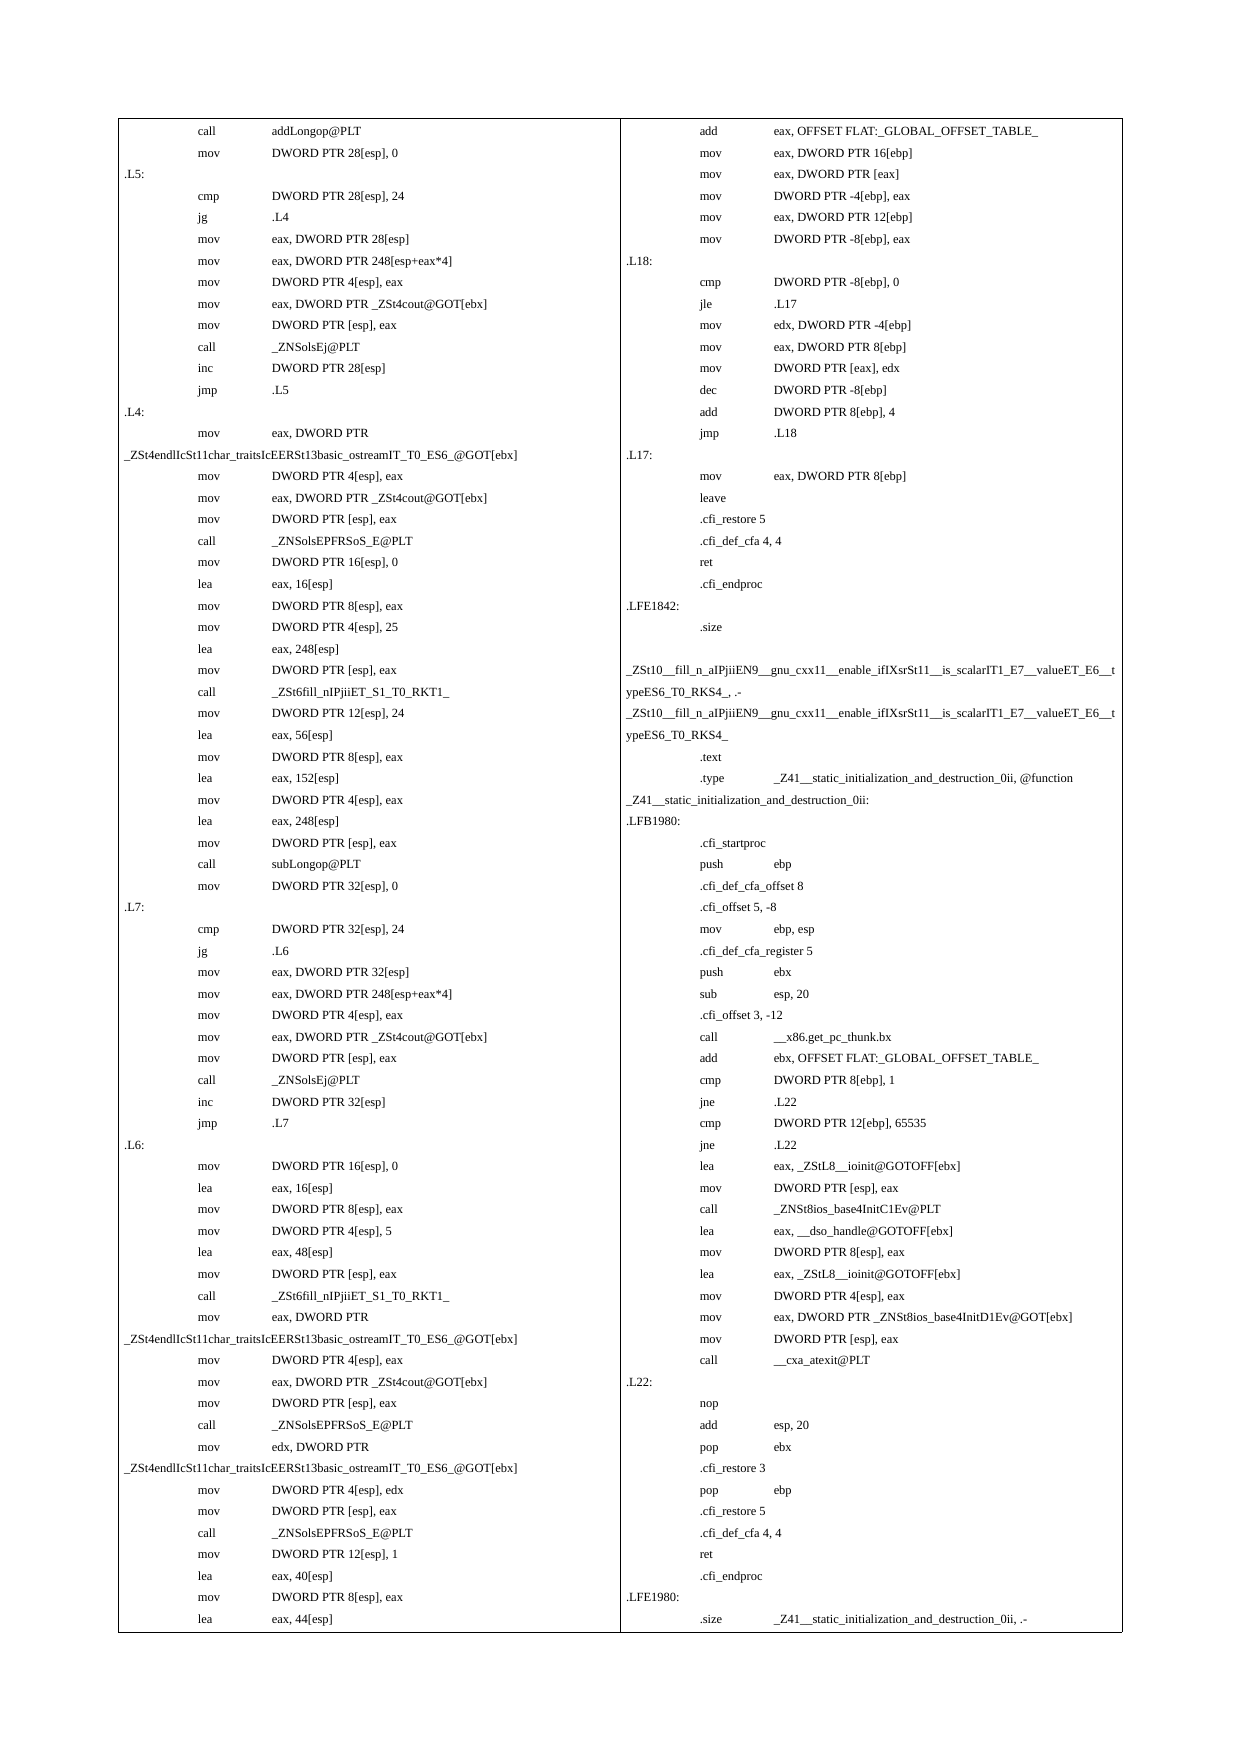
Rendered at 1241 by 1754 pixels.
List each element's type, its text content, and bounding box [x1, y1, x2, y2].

table_header add eax, OFFSET FLAT:_GLOBAL_OFFSET_TABLE_ mov eax, DWORD PTR 16[ebp] mov eax, DWORD PTR [eax] mov DWORD PTR -4[ebp], eax mov eax, DWORD PTR 12[ebp] mov DWORD PTR -8[ebp], eax .L18: cmp DWORD PTR -8[ebp], 0 jle .L17 mov edx, DWORD PTR -4[ebp] mov eax, DWORD PTR 8[ebp] mov DWORD PTR [eax], edx dec DWORD PTR -8[ebp] add DWORD PTR 8[ebp], 4 jmp .L18 .L17: mov eax, DWORD PTR 8[ebp] leave .cfi_restore 5 .cfi_def_cfa 4, 4 ret .cfi_endproc .LFE1842: .size _ZSt10__fill_n_aIPjiiEN9__gnu_cxx11__enable_ifIXsrSt11__is_scalarIT1_E7__valueET_E6__typeES6_T0_RKS4_, .-_ZSt10__fill_n_aIPjiiEN9__gnu_cxx11__enable_ifIXsrSt11__is_scalarIT1_E7__valueET_E6__typeES6_T0_RKS4_ .text .type _Z41__static_initialization_and_destruction_0ii, @function _Z41__static_initialization_and_destruction_0ii: .LFB1980: .cfi_startproc push ebp .cfi_def_cfa_offset 8 .cfi_offset 5, -8 mov ebp, esp .cfi_def_cfa_register 5 push ebx sub esp, 20 .cfi_offset 3, -12 call __x86.get_pc_thunk.bx add ebx, OFFSET FLAT:_GLOBAL_OFFSET_TABLE_ cmp DWORD PTR 8[ebp], 1 jne .L22 cmp DWORD PTR 12[ebp], 65535 jne .L22 lea eax, _ZStL8__ioinit@GOTOFF[ebx] mov DWORD PTR [esp], eax call _ZNSt8ios_base4InitC1Ev@PLT lea eax, __dso_handle@GOTOFF[ebx] mov DWORD PTR 8[esp], eax lea eax, _ZStL8__ioinit@GOTOFF[ebx] mov DWORD PTR 4[esp], eax mov eax, DWORD PTR _ZNSt8ios_base4InitD1Ev@GOT[ebx] mov DWORD PTR [esp], eax call __cxa_atexit@PLT .L22: nop add esp, 20 pop ebx .cfi_restore 3 pop ebp .cfi_restore 5 .cfi_def_cfa 4, 4 ret .cfi_endproc .LFE1980: .size _Z41__static_initialization_and_destruction_0ii, .- [621, 119, 1122, 1632]
table_header call addLongop@PLT mov DWORD PTR 28[esp], 0 .L5: cmp DWORD PTR 28[esp], 24 jg .L4 mov eax, DWORD PTR 28[esp] mov eax, DWORD PTR 248[esp+eax*4] mov DWORD PTR 4[esp], eax mov eax, DWORD PTR _ZSt4cout@GOT[ebx] mov DWORD PTR [esp], eax call _ZNSolsEj@PLT inc DWORD PTR 28[esp] jmp .L5 .L4: mov eax, DWORD PTR _ZSt4endlIcSt11char_traitsIcEERSt13basic_ostreamIT_T0_ES6_@GOT[ebx] mov DWORD PTR 4[esp], eax mov eax, DWORD PTR _ZSt4cout@GOT[ebx] mov DWORD PTR [esp], eax call _ZNSolsEPFRSoS_E@PLT mov DWORD PTR 16[esp], 0 lea eax, 16[esp] mov DWORD PTR 8[esp], eax mov DWORD PTR 4[esp], 25 lea eax, 248[esp] mov DWORD PTR [esp], eax call _ZSt6fill_nIPjiiET_S1_T0_RKT1_ mov DWORD PTR 12[esp], 24 lea eax, 56[esp] mov DWORD PTR 8[esp], eax lea eax, 152[esp] mov DWORD PTR 4[esp], eax lea eax, 248[esp] mov DWORD PTR [esp], eax call subLongop@PLT mov DWORD PTR 32[esp], 0 .L7: cmp DWORD PTR 32[esp], 24 jg .L6 mov eax, DWORD PTR 32[esp] mov eax, DWORD PTR 248[esp+eax*4] mov DWORD PTR 4[esp], eax mov eax, DWORD PTR _ZSt4cout@GOT[ebx] mov DWORD PTR [esp], eax call _ZNSolsEj@PLT inc DWORD PTR 32[esp] jmp .L7 .L6: mov DWORD PTR 16[esp], 0 lea eax, 16[esp] mov DWORD PTR 8[esp], eax mov DWORD PTR 4[esp], 5 lea eax, 48[esp] mov DWORD PTR [esp], eax call _ZSt6fill_nIPjiiET_S1_T0_RKT1_ mov eax, DWORD PTR _ZSt4endlIcSt11char_traitsIcEERSt13basic_ostreamIT_T0_ES6_@GOT[ebx] mov DWORD PTR 4[esp], eax mov eax, DWORD PTR _ZSt4cout@GOT[ebx] mov DWORD PTR [esp], eax call _ZNSolsEPFRSoS_E@PLT mov edx, DWORD PTR _ZSt4endlIcSt11char_traitsIcEERSt13basic_ostreamIT_T0_ES6_@GOT[ebx] mov DWORD PTR 4[esp], edx mov DWORD PTR [esp], eax call _ZNSolsEPFRSoS_E@PLT mov DWORD PTR 12[esp], 1 lea eax, 40[esp] mov DWORD PTR 8[esp], eax lea eax, 44[esp] [119, 119, 620, 1632]
